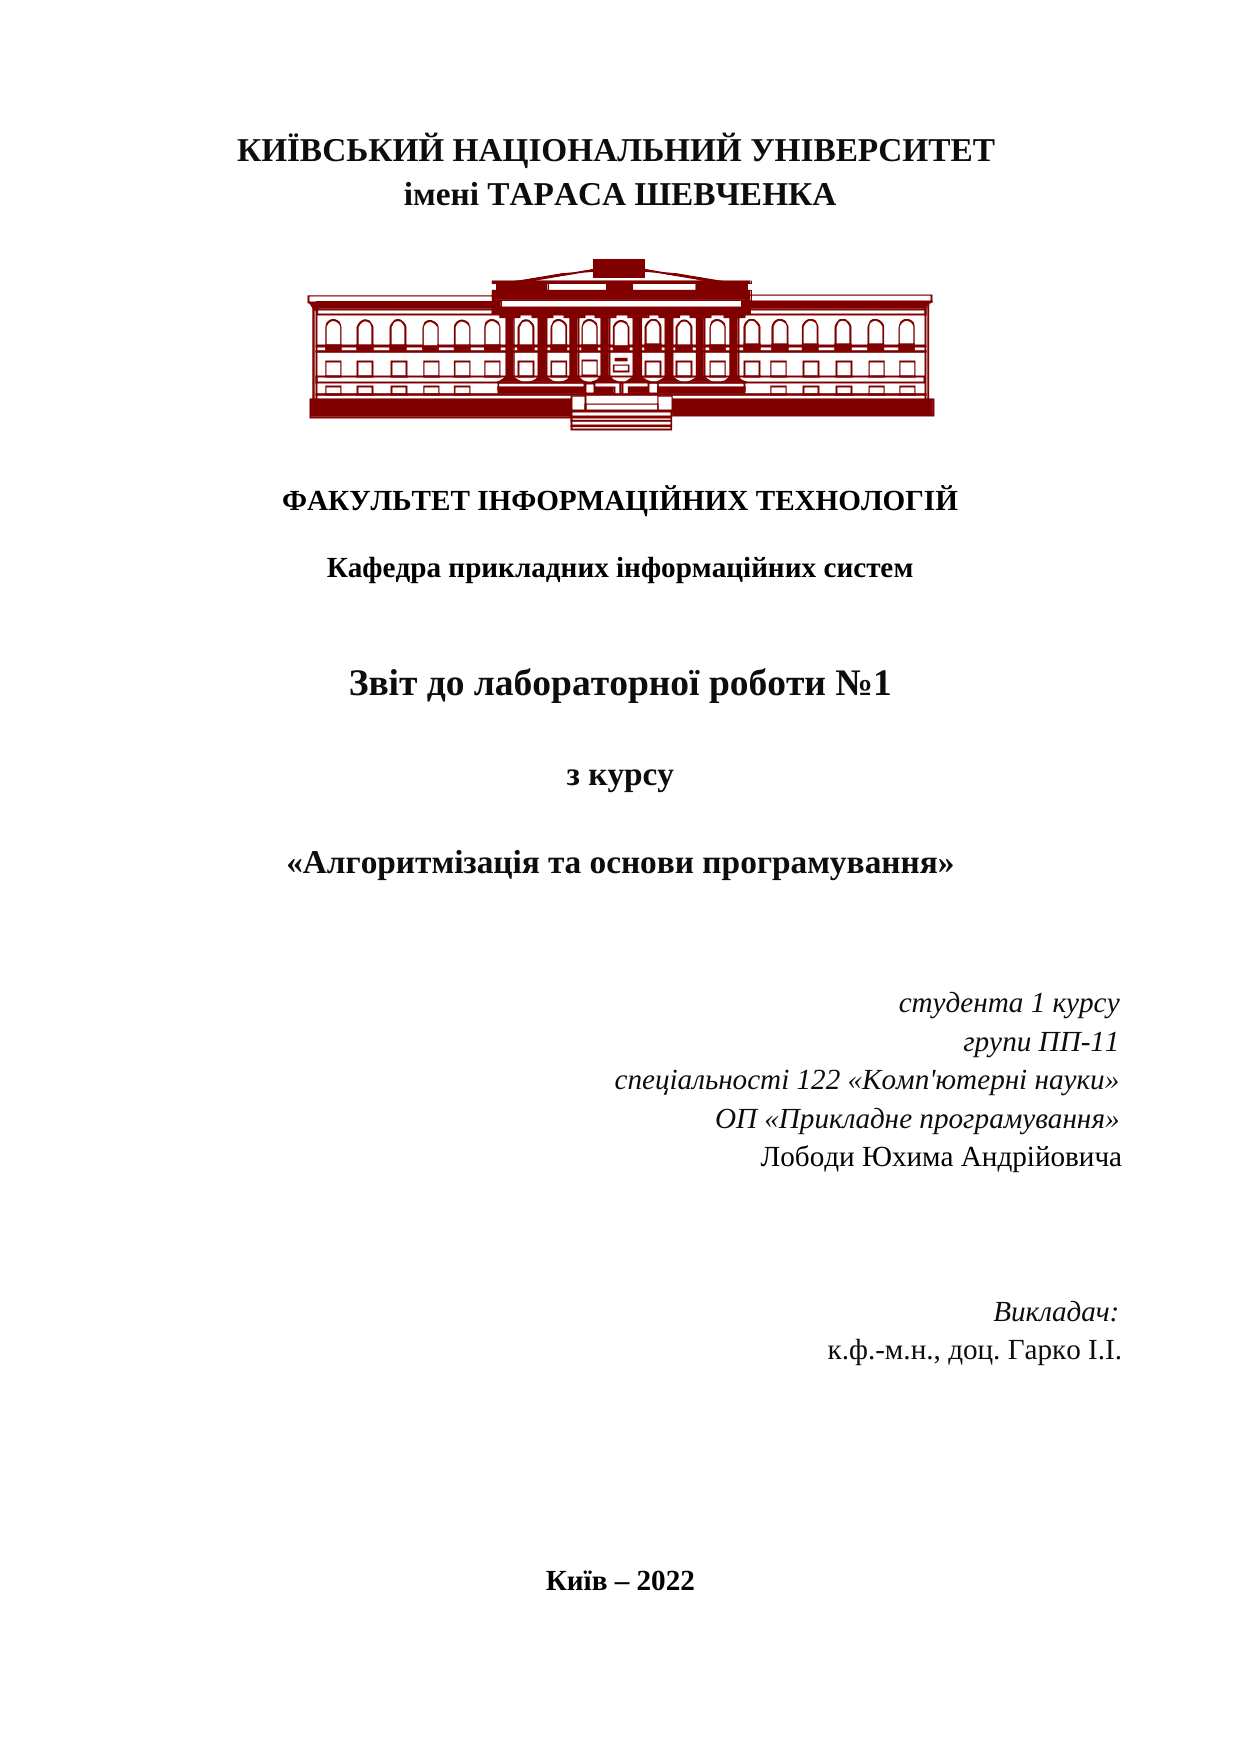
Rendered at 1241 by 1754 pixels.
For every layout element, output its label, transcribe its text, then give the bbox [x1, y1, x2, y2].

text Київ – 2022 [118, 1563, 1122, 1597]
text імені ТАРАСА ШЕВЧЕНКА [118, 175, 1122, 213]
text «Алгоритмізація та основи програмування» [118, 842, 1122, 881]
text Викладач: [118, 1294, 1122, 1327]
text к.ф.-м.н., доц. Гарко І.І. [118, 1332, 1122, 1366]
text КИЇВСЬКИЙ НАЦІОНАЛЬНИЙ УНІВЕРСИТЕТ [118, 131, 1122, 169]
text Кафедра прикладних інформаційних систем [118, 550, 1122, 583]
text Лободи Юхима Андрійовича [118, 1139, 1122, 1173]
text Звіт до лабораторної роботи №1 [118, 660, 1122, 703]
text ФАКУЛЬТЕТ ІНФОРМАЦІЙНИХ ТЕХНОЛОГІЙ [118, 483, 1122, 516]
text групи ПП-11 [118, 1024, 1122, 1057]
text з курсу [118, 754, 1122, 792]
text ОП «Прикладне програмування» [118, 1101, 1122, 1134]
text студента 1 курсу [118, 985, 1122, 1019]
text спеціальності 122 «Комп'ютерні науки» [118, 1062, 1122, 1096]
